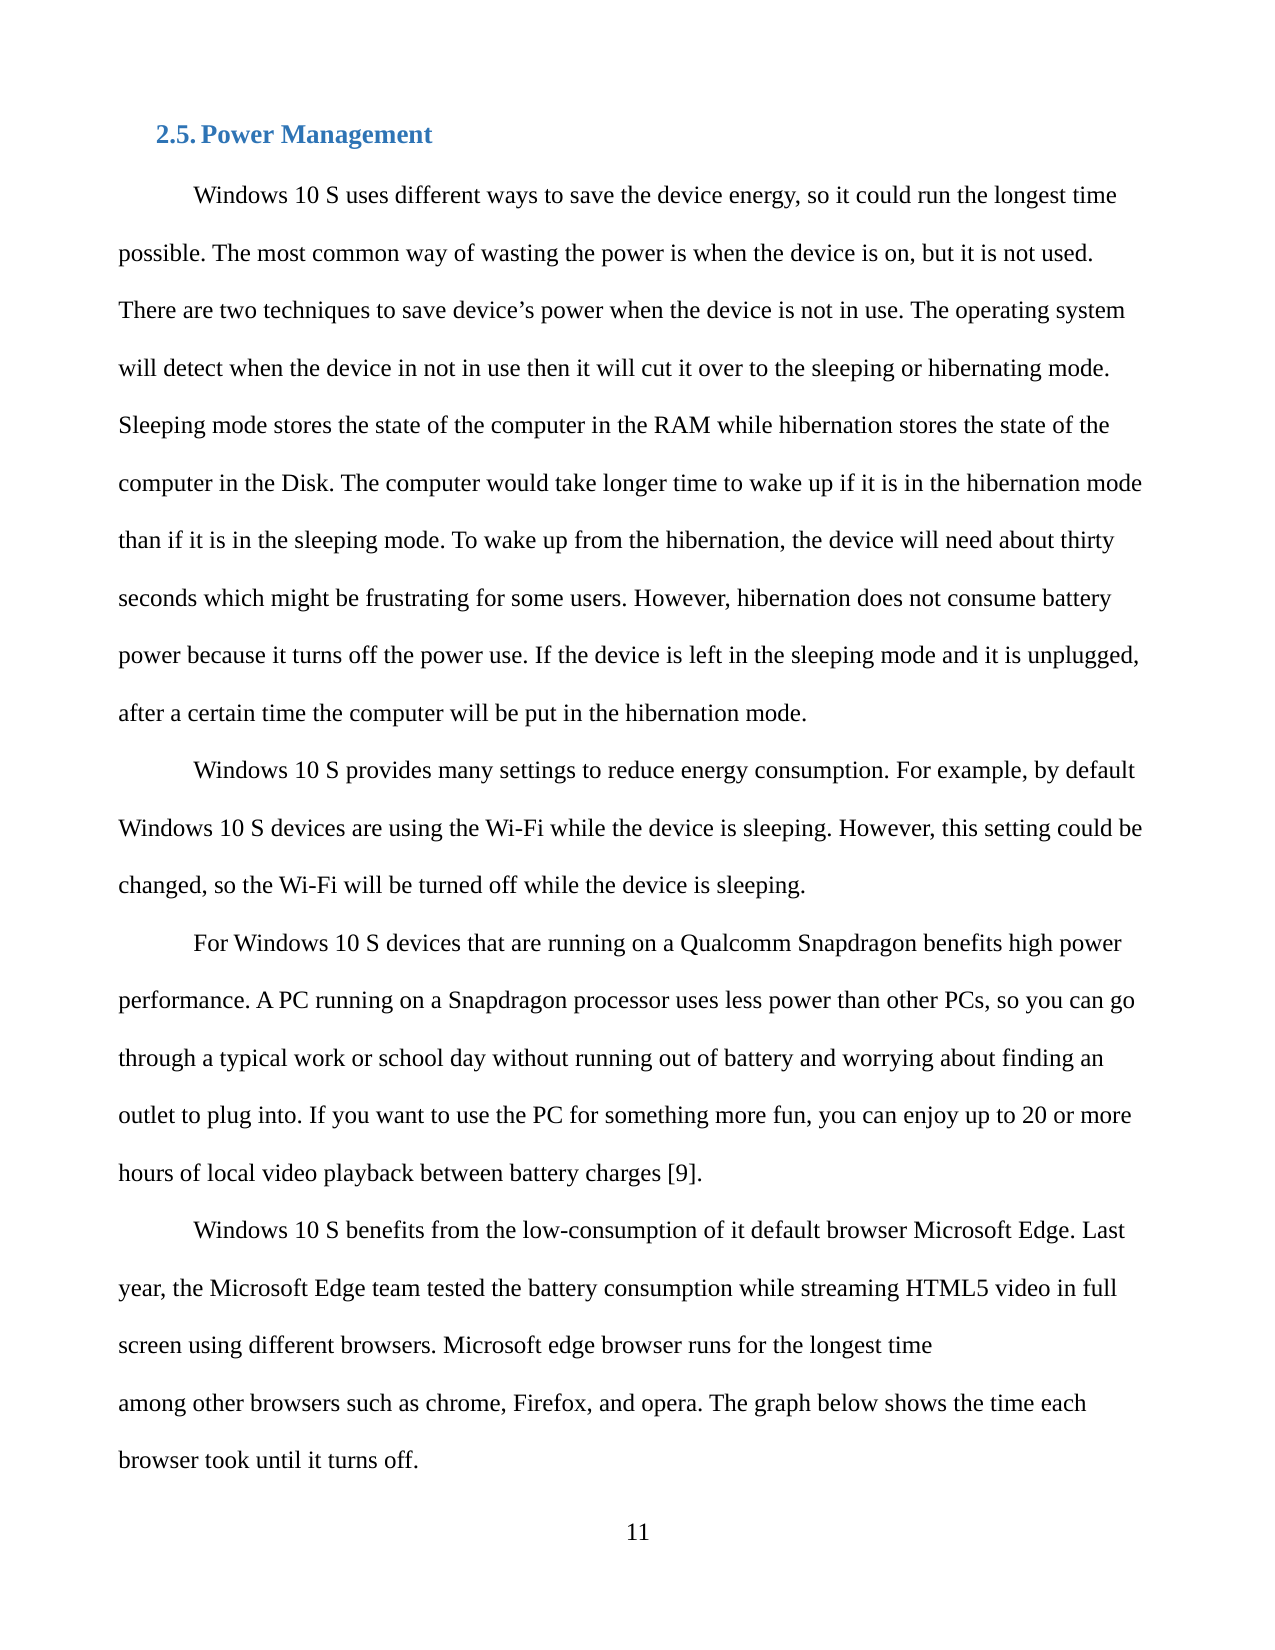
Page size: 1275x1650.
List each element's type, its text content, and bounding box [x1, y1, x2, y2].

text Windows 10 S provides many settings to reduce energy consumption. For example, by default Windows 10 S devices are using the Wi-Fi while the device is sleeping. However, this setting could be changed, so the Wi-Fi will be turned off while the device is sleeping. [118, 755, 1157, 899]
subtitle Power Management [156, 118, 1157, 149]
text Windows 10 S benefits from the low-consumption of it default browser Microsoft Edge. Last year, the Microsoft Edge team tested the battery consumption while streaming HTML5 video in full screen using different browsers. Microsoft edge browser runs for the longest time [118, 1215, 1157, 1359]
text Windows 10 S uses different ways to save the device energy, so it could run the longest time possible. The most common way of wasting the power is when the device is on, but it is not used. There are two techniques to save device’s power when the device is not in use. The operating system will detect when the device in not in use then it will cut it over to the sleeping or hibernating mode. Sleeping mode stores the state of the computer in the RAM while hibernation stores the state of the computer in the Disk. The computer would take longer time to wake up if it is in the hibernation mode than if it is in the sleeping mode. To wake up from the hibernation, the device will need about thirty seconds which might be frustrating for some users. However, hibernation does not consume battery power because it turns off the power use. If the device is left in the sleeping mode and it is unplugged, after a certain time the computer will be put in the hibernation mode. [118, 180, 1157, 727]
text For Windows 10 S devices that are running on a Qualcomm Snapdragon benefits high power performance. A PC running on a Snapdragon processor uses less power than other PCs, so you can go through a typical work or school day without running out of battery and worrying about finding an outlet to plug into. If you want to use the PC for something more fun, you can enjoy up to 20 or more hours of local video playback between battery charges [9]. [118, 928, 1157, 1187]
text among other browsers such as chrome, Firefox, and opera. The graph below shows the time each browser took until it turns off. [118, 1388, 1157, 1474]
